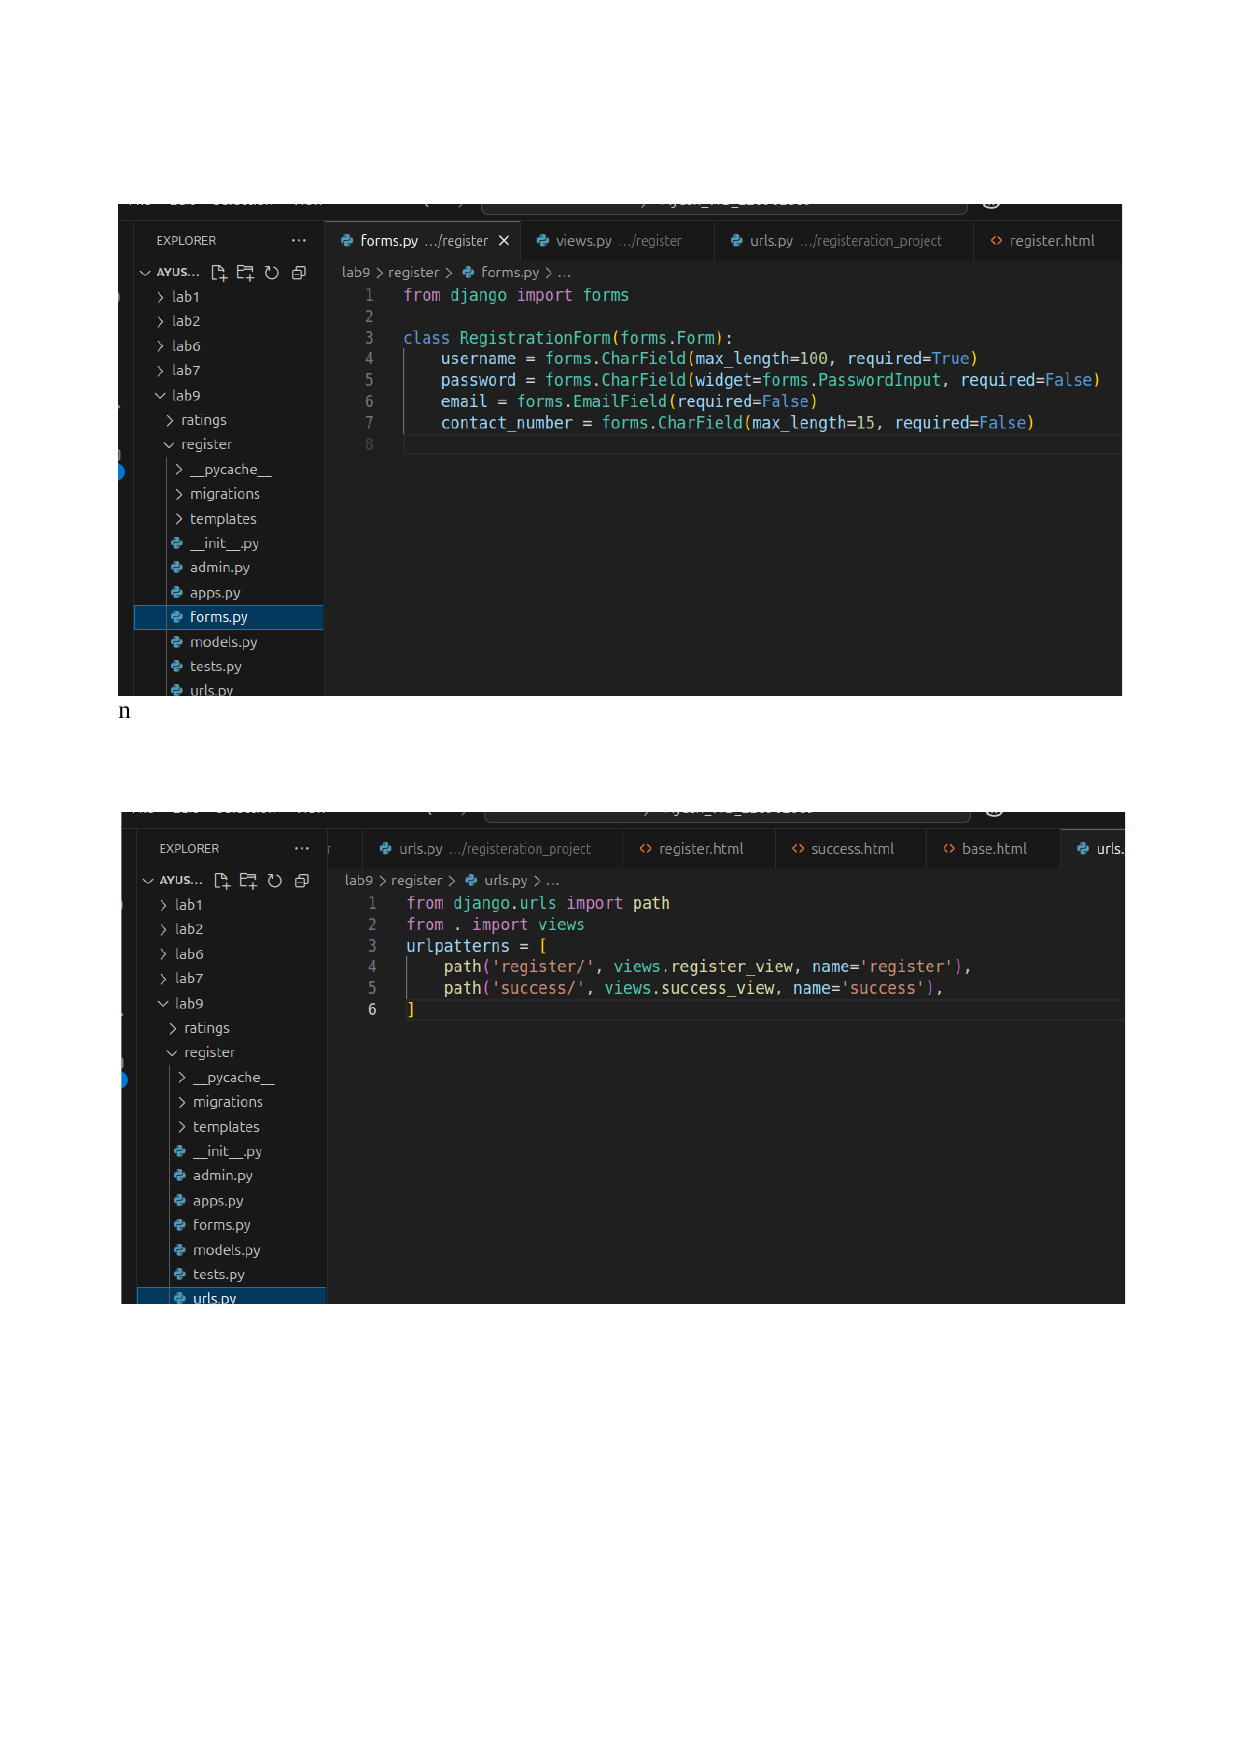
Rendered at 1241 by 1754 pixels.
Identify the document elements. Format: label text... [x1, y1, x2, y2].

picture [118, 204, 1123, 696]
picture [121, 812, 1126, 1304]
text n [118, 696, 1122, 724]
